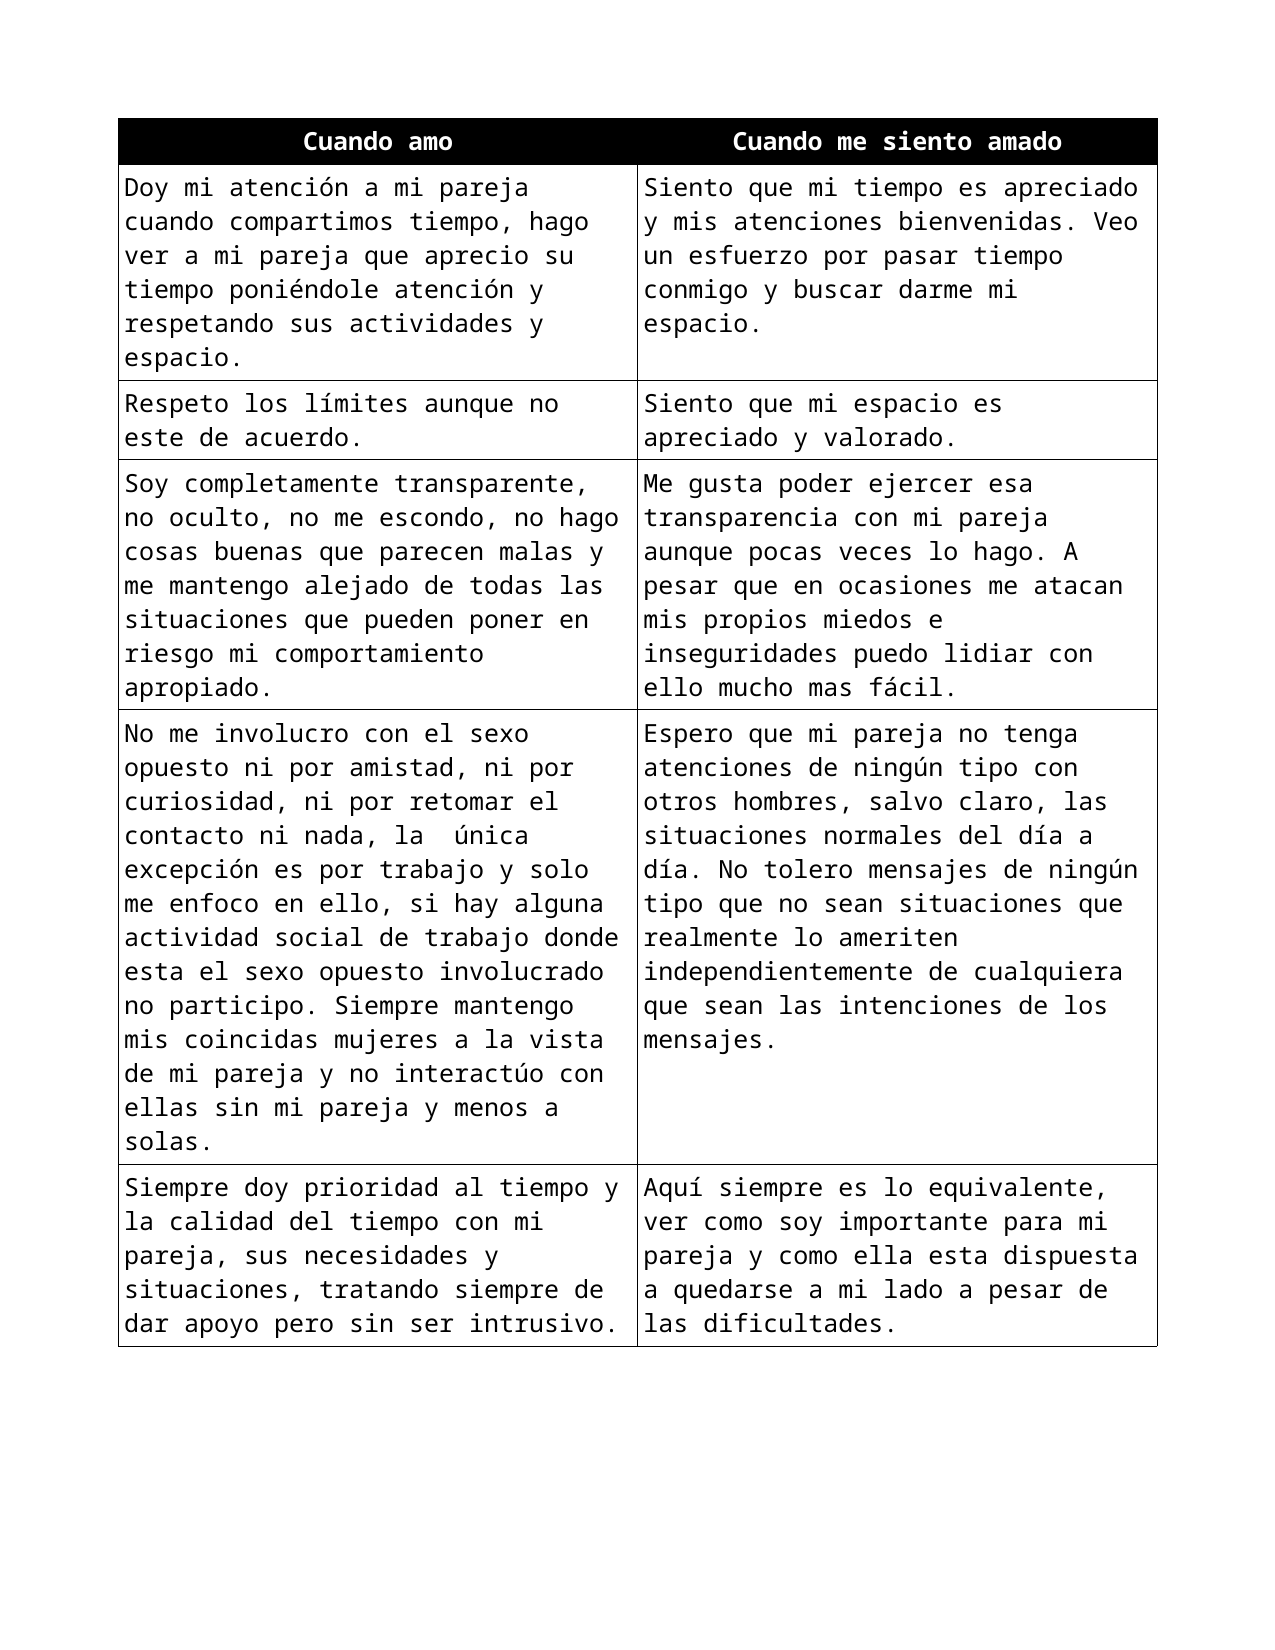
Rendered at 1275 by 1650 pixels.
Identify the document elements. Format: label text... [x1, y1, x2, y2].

table_cell Siento que mi espacio es apreciado y valorado. [638, 381, 1157, 459]
table_header Cuando me siento amado [638, 119, 1157, 164]
table_cell Espero que mi pareja no tenga atenciones de ningún tipo con otros hombres, salvo claro, las situaciones normales del día a día. No tolero mensajes de ningún tipo que no sean situaciones que realmente lo ameriten independientemente de cualquiera que sean las intenciones de los mensajes. [638, 710, 1157, 1164]
table_cell Siempre doy prioridad al tiempo y la calidad del tiempo con mi pareja, sus necesidades y situaciones, tratando siempre de dar apoyo pero sin ser intrusivo. [119, 1165, 637, 1346]
table_cell Respeto los límites aunque no este de acuerdo. [119, 381, 637, 459]
table_cell Doy mi atención a mi pareja cuando compartimos tiempo, hago ver a mi pareja que aprecio su tiempo poniéndole atención y respetando sus actividades y espacio. [119, 165, 637, 380]
table_cell Me gusta poder ejercer esa transparencia con mi pareja aunque pocas veces lo hago. A pesar que en ocasiones me atacan mis propios miedos e inseguridades puedo lidiar con ello mucho mas fácil. [638, 460, 1157, 709]
table_cell Siento que mi tiempo es apreciado y mis atenciones bienvenidas. Veo un esfuerzo por pasar tiempo conmigo y buscar darme mi espacio. [638, 165, 1157, 380]
table_header Cuando amo [119, 119, 637, 164]
table_cell No me involucro con el sexo opuesto ni por amistad, ni por curiosidad, ni por retomar el contacto ni nada, la única excepción es por trabajo y solo me enfoco en ello, si hay alguna actividad social de trabajo donde esta el sexo opuesto involucrado no participo. Siempre mantengo mis coincidas mujeres a la vista de mi pareja y no interactúo con ellas sin mi pareja y menos a solas. [119, 710, 637, 1164]
table_cell Soy completamente transparente, no oculto, no me escondo, no hago cosas buenas que parecen malas y me mantengo alejado de todas las situaciones que pueden poner en riesgo mi comportamiento apropiado. [119, 460, 637, 709]
table_cell Aquí siempre es lo equivalente, ver como soy importante para mi pareja y como ella esta dispuesta a quedarse a mi lado a pesar de las dificultades. [638, 1165, 1157, 1346]
